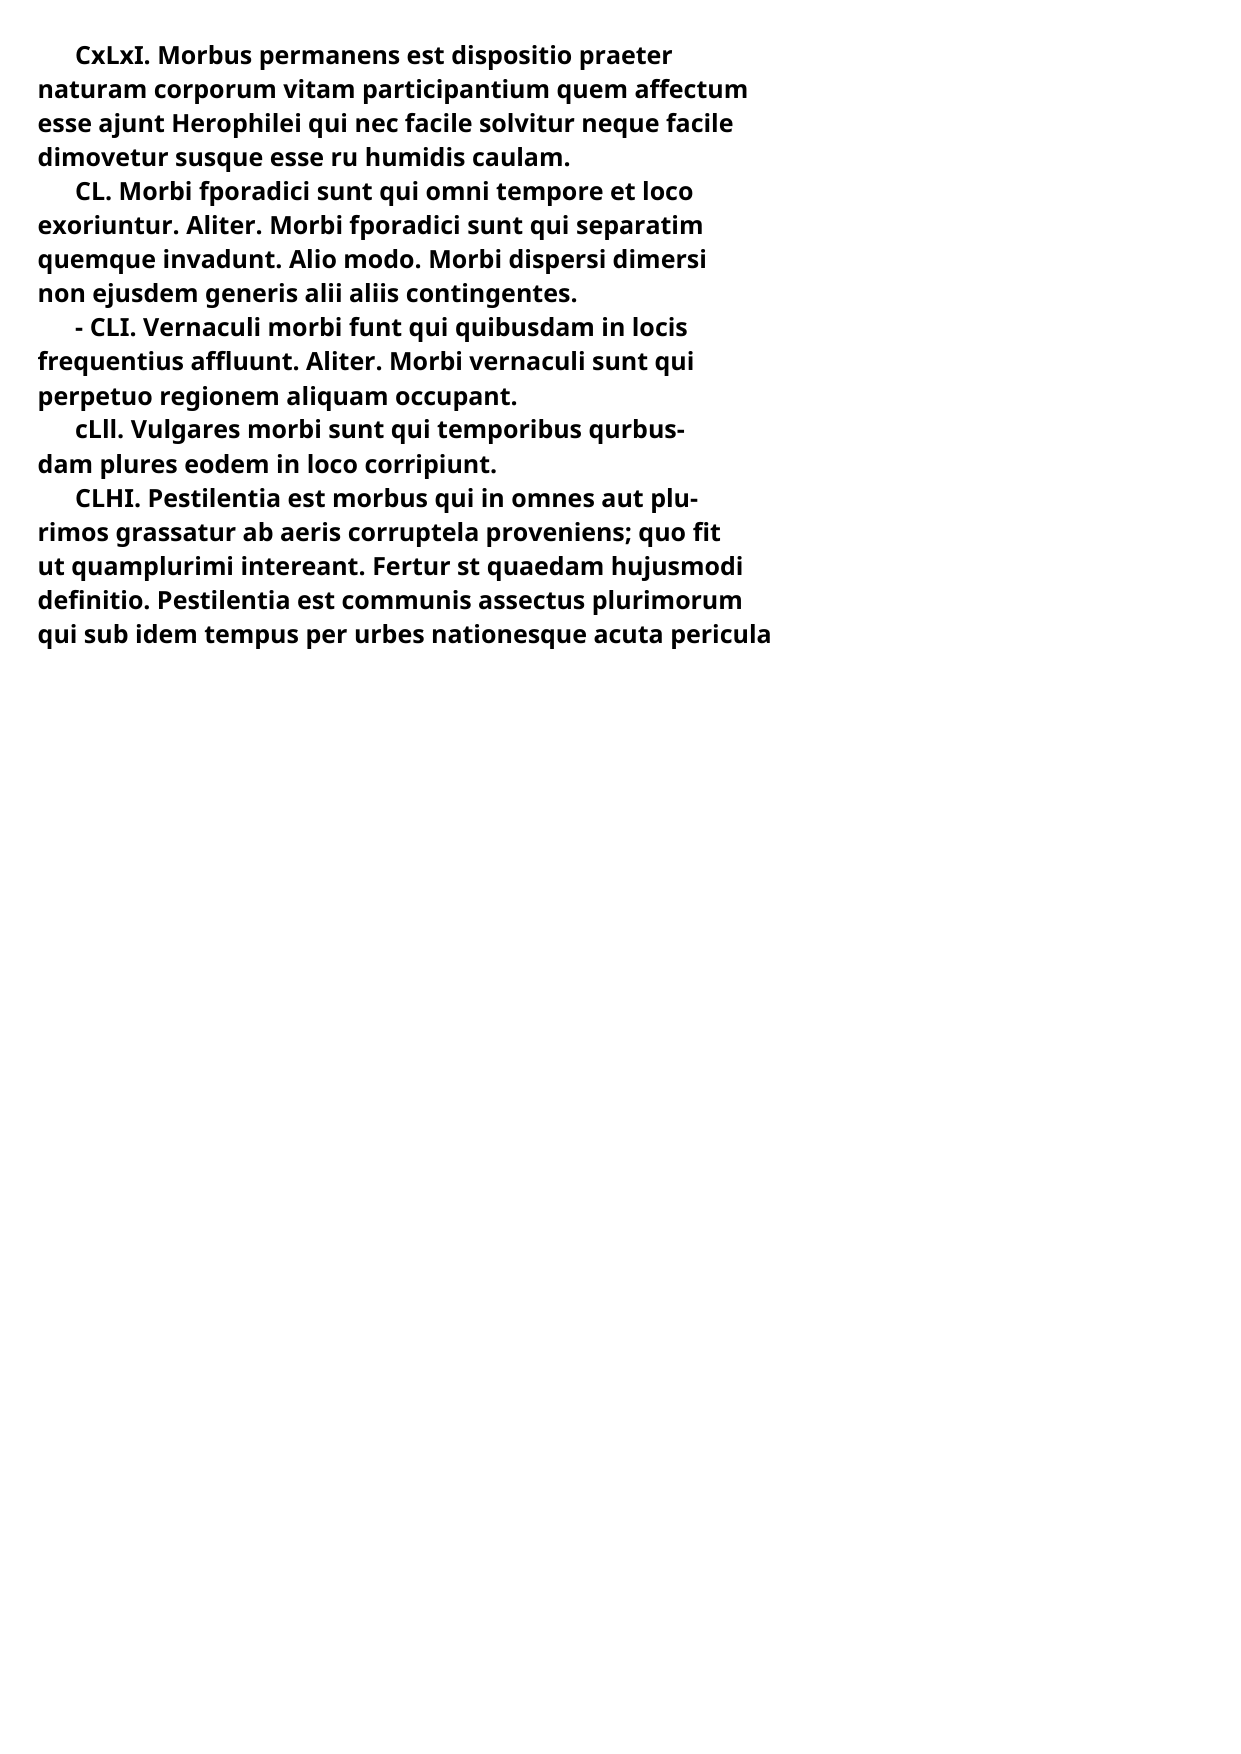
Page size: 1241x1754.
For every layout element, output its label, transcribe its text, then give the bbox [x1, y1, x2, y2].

text CLHI. Pestilentia est morbus qui in omnes aut plu- rimos grassatur ab aeris corruptela proveniens; quo fit ut quamplurimi intereant. Fertur st quaedam hujusmodi definitio. Pestilentia est communis assectus plurimorum qui sub idem tempus per urbes nationesque acuta pericula [37, 480, 1203, 651]
text CL. Morbi fporadici sunt qui omni tempore et loco exoriuntur. Aliter. Morbi fporadici sunt qui separatim quemque invadunt. Alio modo. Morbi dispersi dimersi non ejusdem generis alii aliis contingentes. [37, 174, 1203, 310]
text - CLI. Vernaculi morbi funt qui quibusdam in locis frequentius affluunt. Aliter. Morbi vernaculi sunt qui perpetuo regionem aliquam occupant. [37, 310, 1203, 412]
text CxLxI. Morbus permanens est dispositio praeter naturam corporum vitam participantium quem affectum esse ajunt Herophilei qui nec facile solvitur neque facile dimovetur susque esse ru humidis caulam. [37, 37, 1203, 174]
text cLll. Vulgares morbi sunt qui temporibus qurbus- dam plures eodem in loco corripiunt. [37, 412, 1203, 480]
